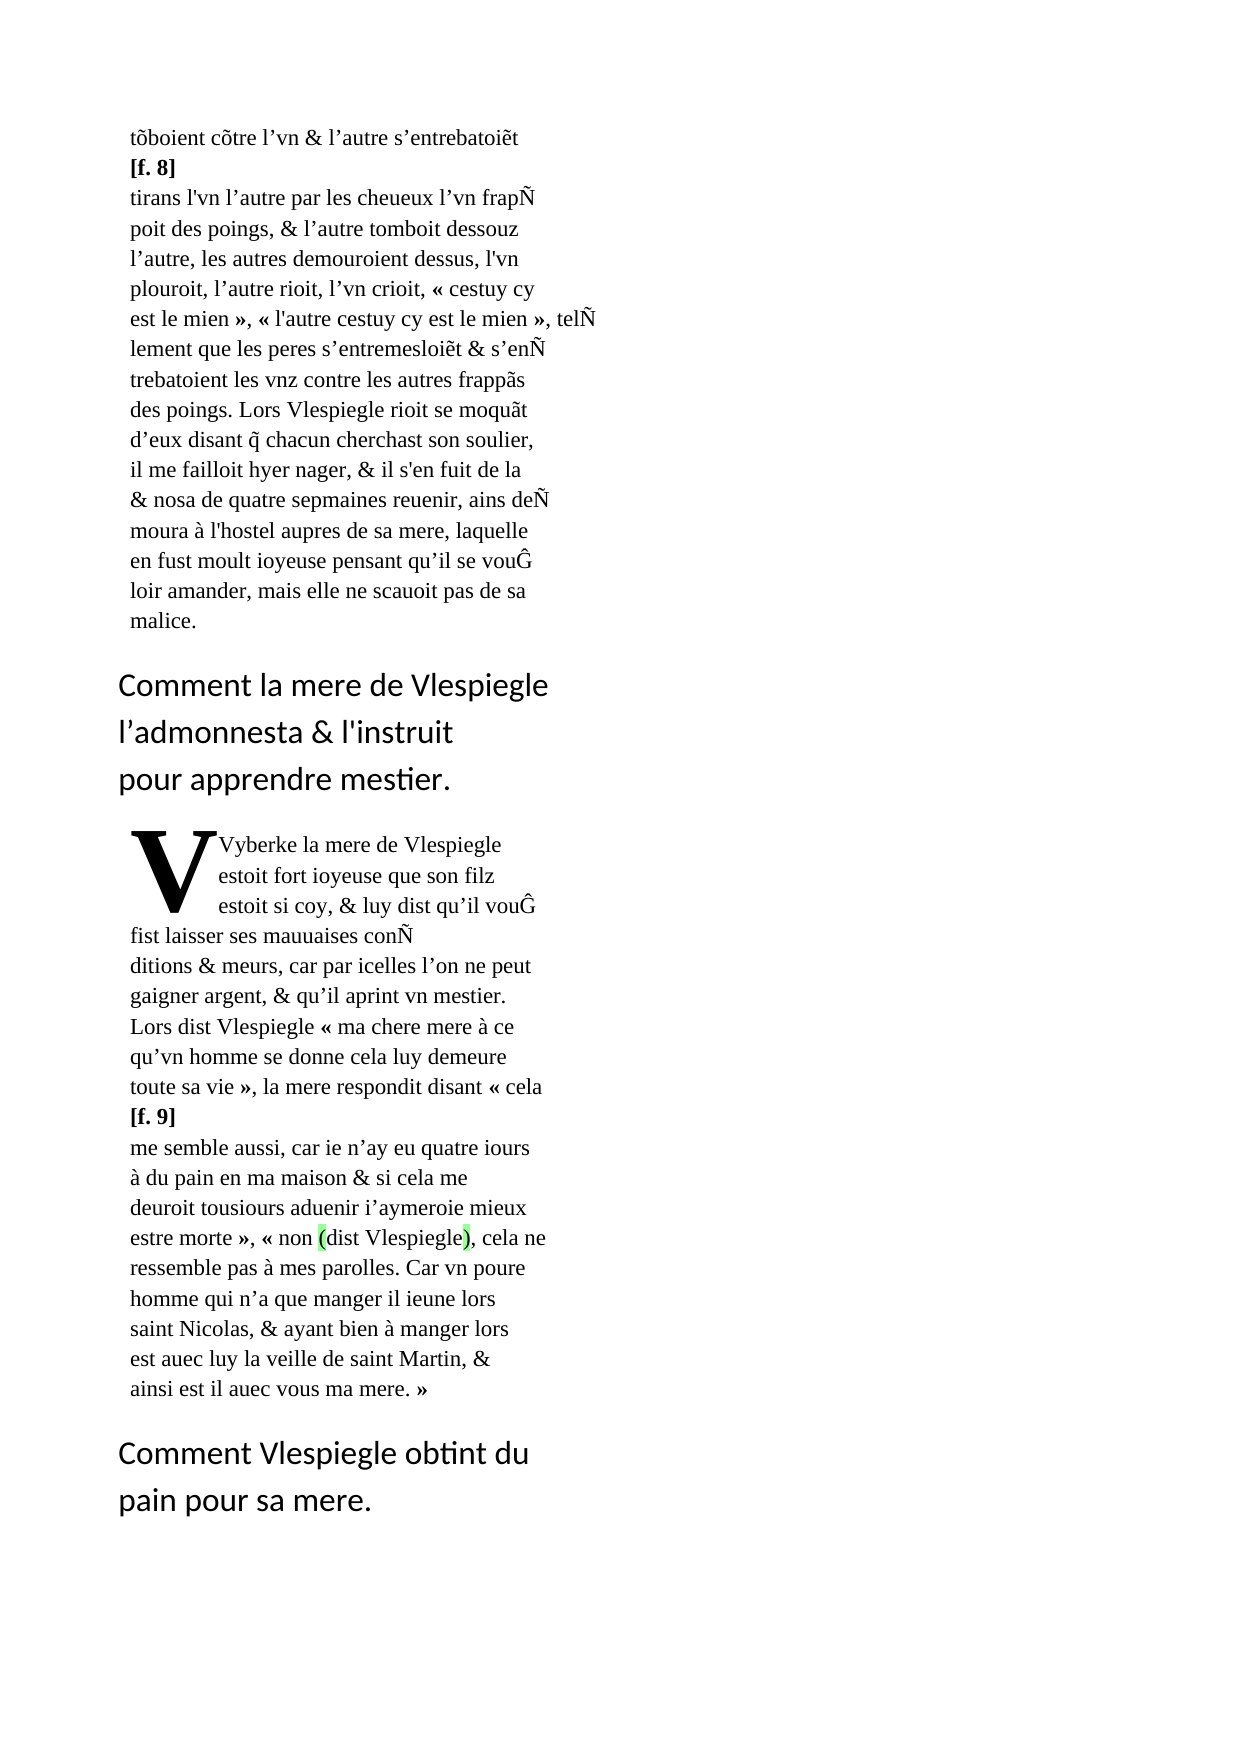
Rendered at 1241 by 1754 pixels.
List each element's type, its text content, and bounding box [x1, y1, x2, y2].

text tõboient cõtre l’vn & l’autre s’entrebatoiẽt [f. 8] tirans l'vn l’autre par les cheueux l’vn frapÑ poit des poings, & l’autre tomboit dessouz l’autre, les autres demouroient dessus, l'vn plouroit, l’autre rioit, l’vn crioit, « cestuy cy est le mien », « l'autre cestuy cy est le mien », telÑ lement que les peres s’entremesloiẽt & s’enÑ trebatoient les vnz contre les autres frappãs des poings. Lors Vlespiegle rioit se moquãt d’eux disant q̃ chacun cherchast son soulier, il me failloit hyer nager, & il s'en fuit de la & nosa de quatre sepmaines reuenir, ains deÑ moura à l'hostel aupres de sa mere, laquelle en fust moult ioyeuse pensant qu’il se vouĜ loir amander, mais elle ne scauoit pas de sa malice. [118, 118, 1122, 640]
text Comment Vlespiegle obtint du pain pour sa mere. [118, 1432, 1122, 1520]
text Comment la mere de Vlespiegle l’admonnesta & l'instruit pour apprendre mestier. [118, 664, 1122, 799]
text VVyberke la mere de Vlespiegle estoit fort ioyeuse que son filz estoit si coy, & luy dist qu’il vouĜ fist laisser ses mauuaises conÑ ditions & meurs, car par icelles l’on ne peut gaigner argent, & qu’il aprint vn mestier. Lors dist Vlespiegle « ma chere mere à ce qu’vn homme se donne cela luy demeure toute sa vie », la mere respondit disant « cela [f. 9] me semble aussi, car ie n’ay eu quatre iours à du pain en ma maison & si cela me deuroit tousiours aduenir i’aymeroie mieux estre morte », « non (dist Vlespiegle), cela ne ressemble pas à mes parolles. Car vn poure homme qui n’a que manger il ieune lors saint Nicolas, & ayant bien à manger lors est auec luy la veille de saint Martin, & ainsi est il auec vous ma mere. » [118, 826, 1122, 1407]
